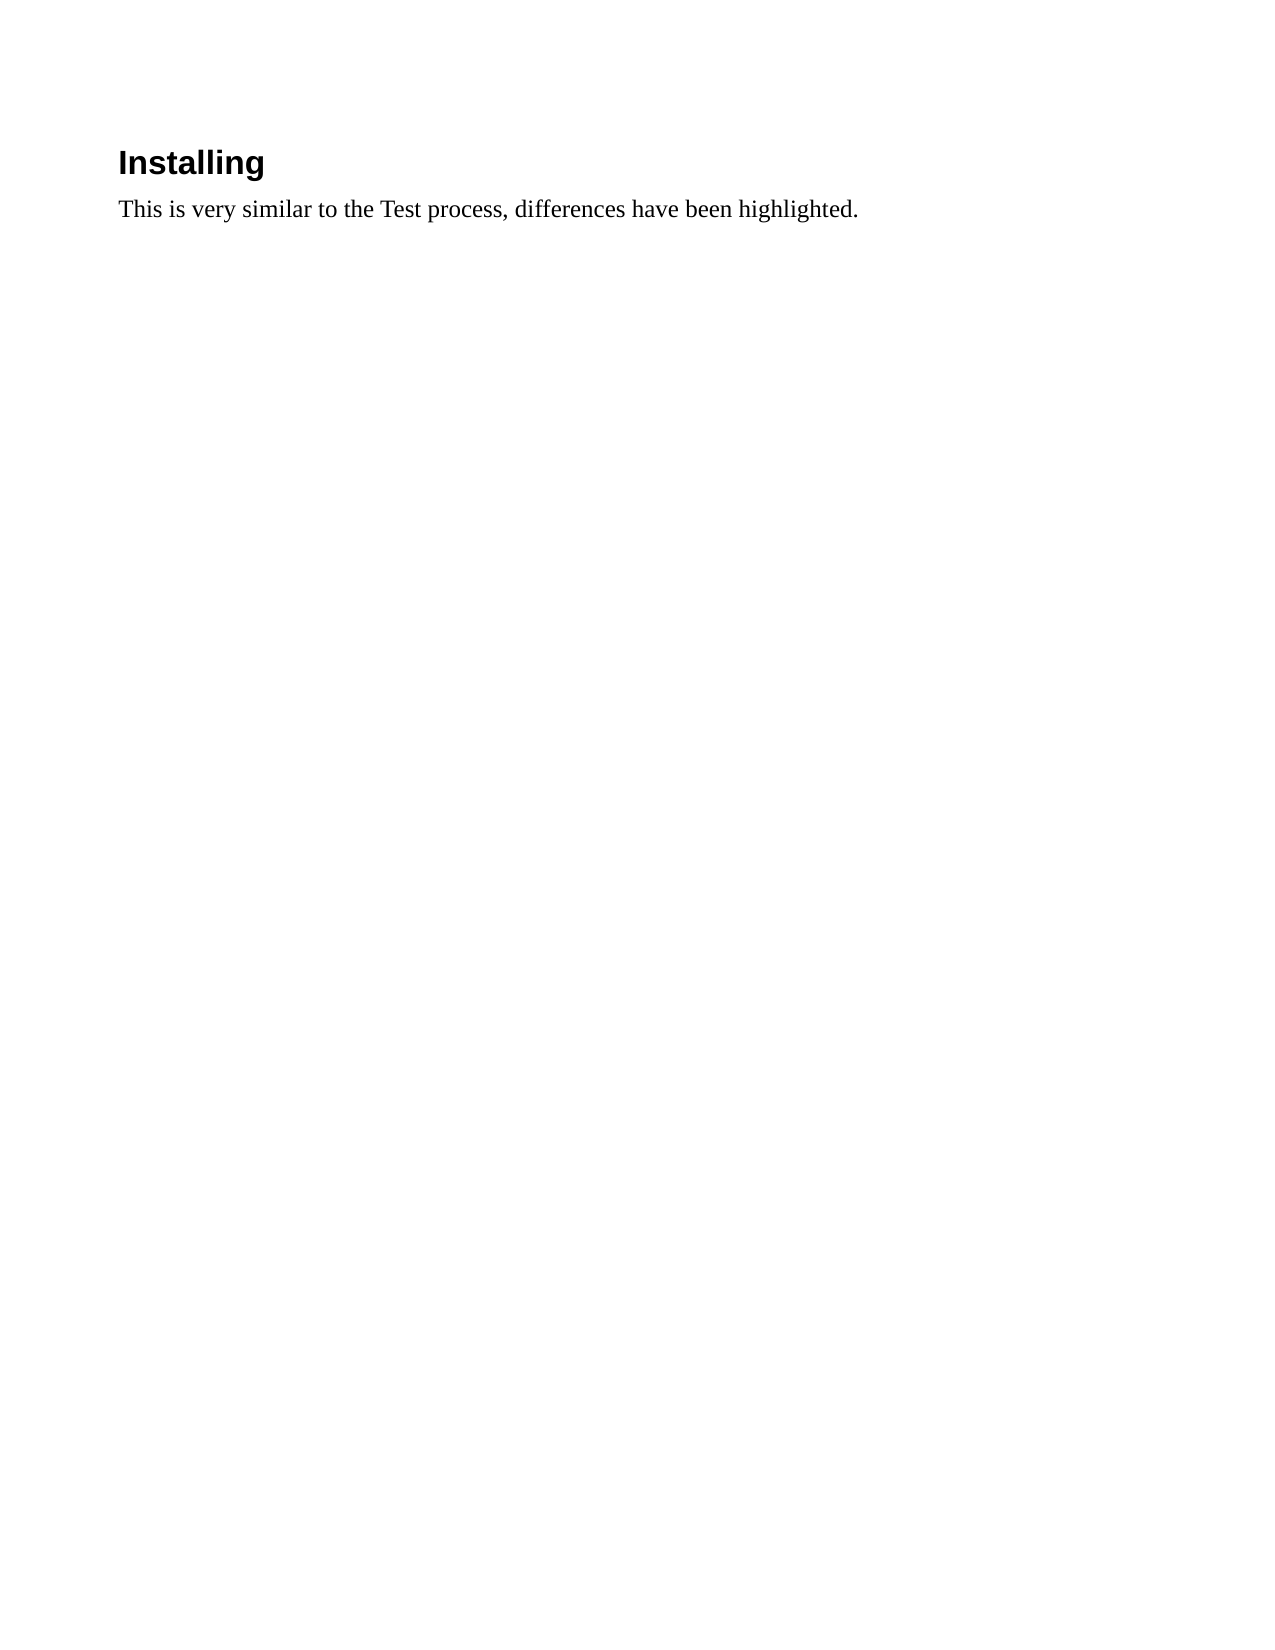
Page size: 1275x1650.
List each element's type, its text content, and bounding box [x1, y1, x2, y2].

text This is very similar to the Test process, differences have been highlighted. [118, 194, 1157, 223]
subtitle Installing [118, 143, 1157, 182]
